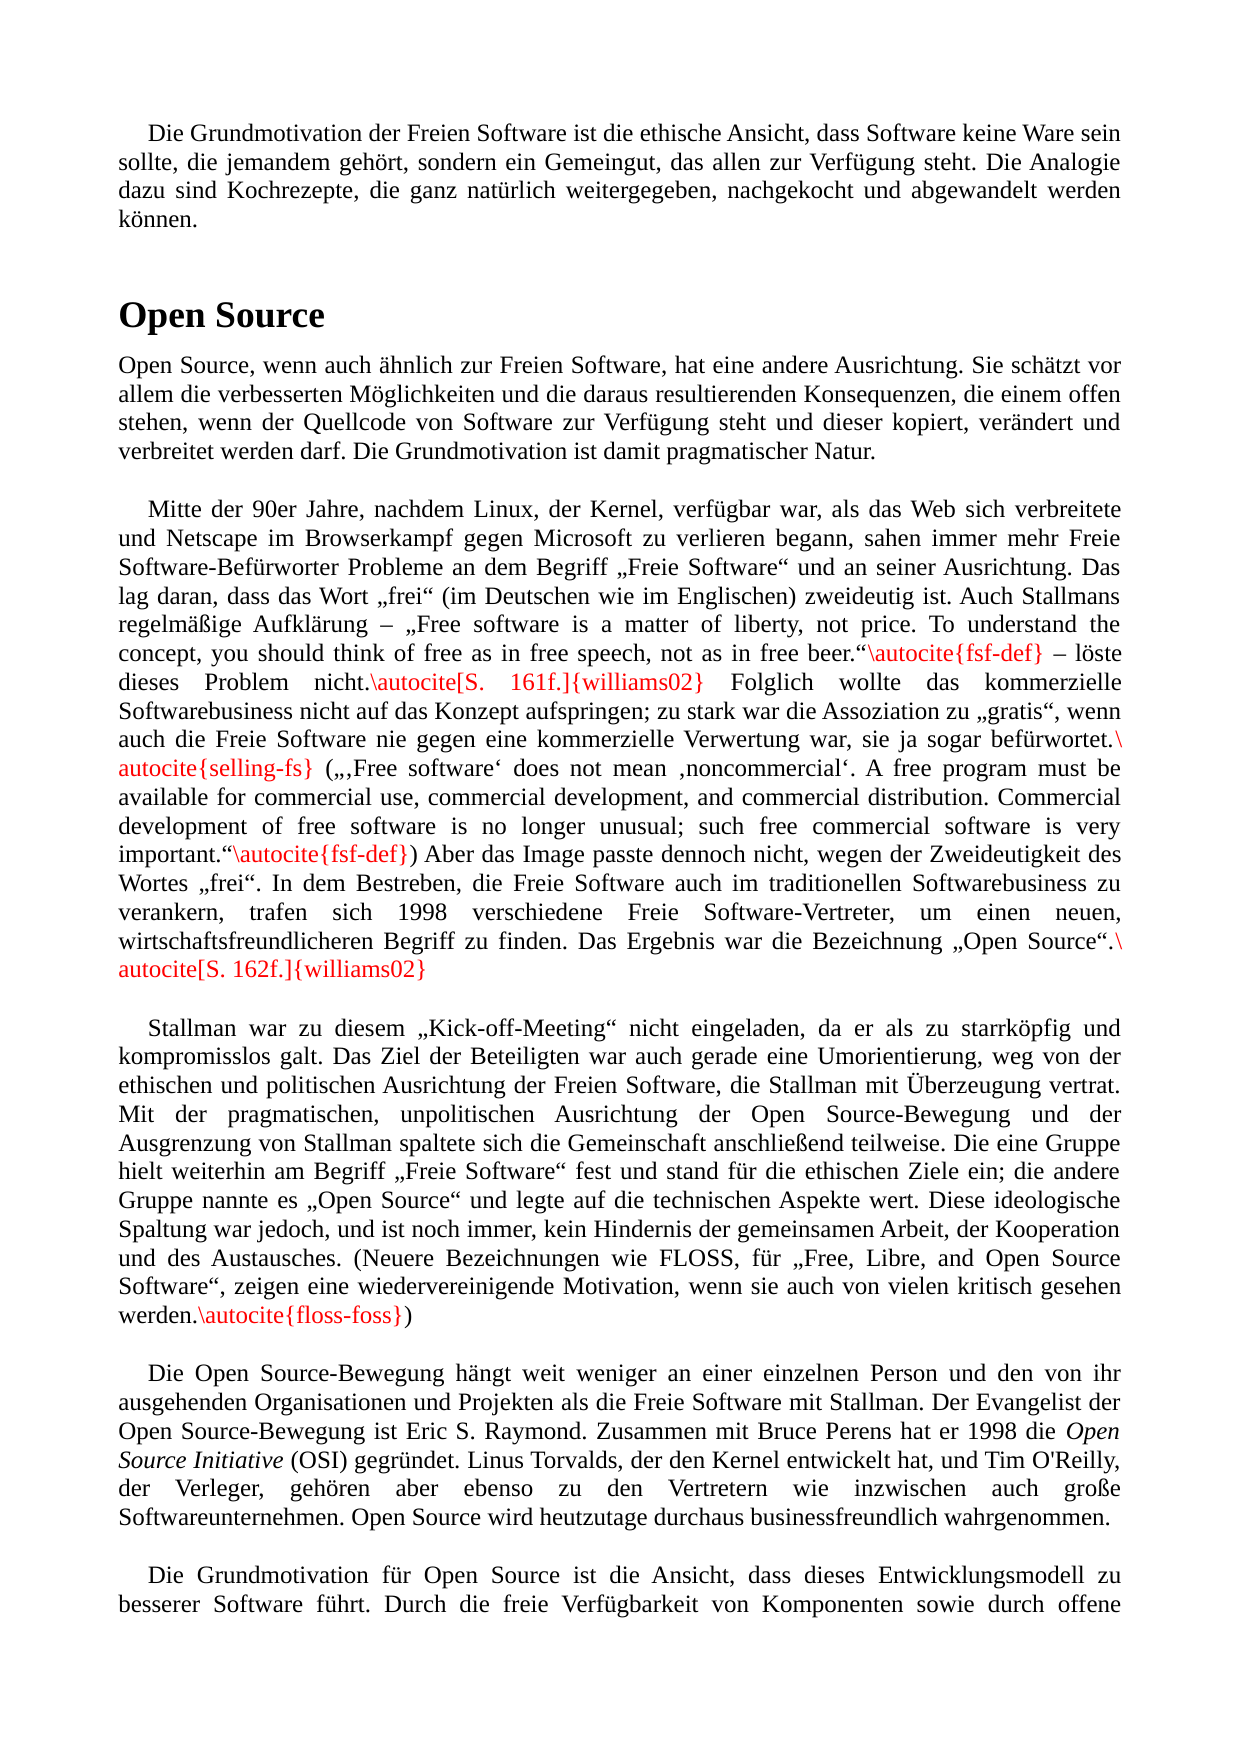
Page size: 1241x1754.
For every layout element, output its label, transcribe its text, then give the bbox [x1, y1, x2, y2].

subtitle Open Source [118, 292, 1122, 335]
text Die Open Source-Bewegung hängt weit weniger an einer einzelnen Person und den von ihr ausgehenden Organisationen und Projekten als die Freie Software mit Stallman. Der Evangelist der Open Source-Bewegung ist Eric S. Raymond. Zusammen mit Bruce Perens hat er 1998 die Open Source Initiative (OSI) gegründet. Linus Torvalds, der den Kernel entwickelt hat, und Tim O'Reilly, der Verleger, gehören aber ebenso zu den Vertretern wie inzwischen auch große Softwareunternehmen. Open Source wird heutzutage durchaus businessfreundlich wahrgenommen. [118, 1358, 1122, 1531]
text Mitte der 90er Jahre, nachdem Linux, der Kernel, verfügbar war, als das Web sich verbreitete und Netscape im Browserkampf gegen Microsoft zu verlieren begann, sahen immer mehr Freie Software-Befürworter Probleme an dem Begriff „Freie Software“ und an seiner Ausrichtung. Das lag daran, dass das Wort „frei“ (im Deutschen wie im Englischen) zweideutig ist. Auch Stallmans regelmäßige Aufklärung – „Free software is a matter of liberty, not price. To understand the concept, you should think of free as in free speech, not as in free beer.“\autocite{fsf-def} – löste dieses Problem nicht.\autocite[S. 161f.]{williams02} Folglich wollte das kommerzielle Softwarebusiness nicht auf das Konzept aufspringen; zu stark war die Assoziation zu „gratis“, wenn auch die Freie Software nie gegen eine kommerzielle Verwertung war, sie ja sogar befürwortet.\autocite{selling-fs} („‚Free software‘ does not mean ‚noncommercial‘. A free program must be available for commercial use, commercial development, and commercial distribution. Commercial development of free software is no longer unusual; such free commercial software is very important.“\autocite{fsf-def}) Aber das Image passte dennoch nicht, wegen der Zweideutigkeit des Wortes „frei“. In dem Bestreben, die Freie Software auch im traditionellen Softwarebusiness zu verankern, trafen sich 1998 verschiedene Freie Software-Vertreter, um einen neuen, wirtschaftsfreundlicheren Begriff zu finden. Das Ergebnis war die Bezeichnung „Open Source“.\autocite[S. 162f.]{williams02} [118, 494, 1122, 983]
text Die Grundmotivation für Open Source ist die Ansicht, dass dieses Entwicklungsmodell zu besserer Software führt. Durch die freie Verfügbarkeit von Komponenten sowie durch offene [118, 1560, 1122, 1618]
text Die Grundmotivation der Freien Software ist die ethische Ansicht, dass Software keine Ware sein sollte, die jemandem gehört, sondern ein Gemeingut, das allen zur Verfügung steht. Die Analogie dazu sind Kochrezepte, die ganz natürlich weitergegeben, nachgekocht und abgewandelt werden können. [118, 118, 1122, 233]
text Open Source, wenn auch ähnlich zur Freien Software, hat eine andere Ausrichtung. Sie schätzt vor allem die verbesserten Möglichkeiten und die daraus resultierenden Konsequenzen, die einem offen stehen, wenn der Quellcode von Software zur Verfügung steht und dieser kopiert, verändert und verbreitet werden darf. Die Grundmotivation ist damit pragmatischer Natur. [118, 350, 1122, 465]
text Stallman war zu diesem „Kick-off-Meeting“ nicht eingeladen, da er als zu starrköpfig und kompromisslos galt. Das Ziel der Beteiligten war auch gerade eine Umorientierung, weg von der ethischen und politischen Ausrichtung der Freien Software, die Stallman mit Überzeugung vertrat. Mit der pragmatischen, unpolitischen Ausrichtung der Open Source-Bewegung und der Ausgrenzung von Stallman spaltete sich die Gemeinschaft anschließend teilweise. Die eine Gruppe hielt weiterhin am Begriff „Freie Software“ fest und stand für die ethischen Ziele ein; die andere Gruppe nannte es „Open Source“ und legte auf die technischen Aspekte wert. Diese ideologische Spaltung war jedoch, und ist noch immer, kein Hindernis der gemeinsamen Arbeit, der Kooperation und des Austausches. (Neuere Bezeichnungen wie FLOSS, für „Free, Libre, and Open Source Software“, zeigen eine wiedervereinigende Motivation, wenn sie auch von vielen kritisch gesehen werden.\autocite{floss-foss}) [118, 1013, 1122, 1329]
